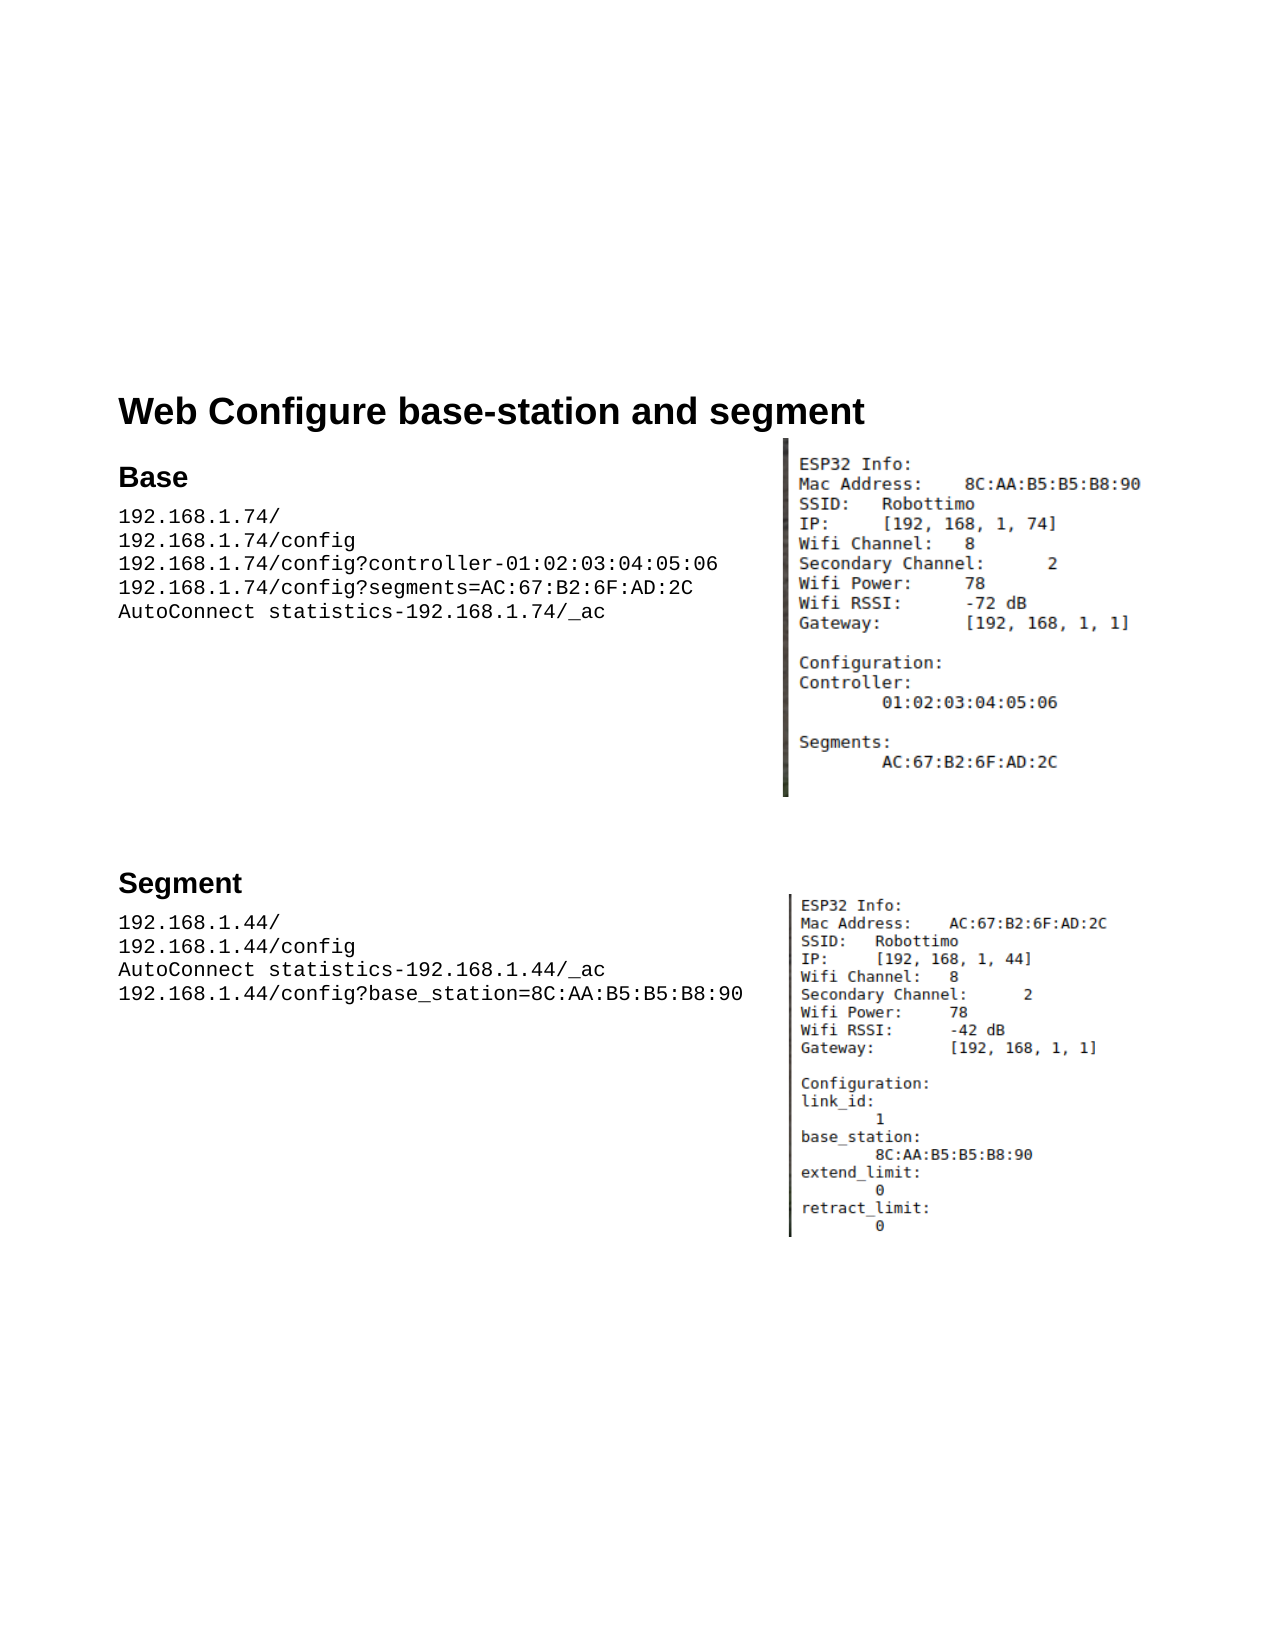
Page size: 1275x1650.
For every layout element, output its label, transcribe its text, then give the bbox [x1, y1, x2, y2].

text AutoConnect statistics-192.168.1.74/_ac [118, 601, 782, 624]
text 192.168.1.44/ [118, 912, 788, 936]
picture [782, 438, 1159, 797]
text 192.168.1.74/ [118, 506, 782, 530]
subtitle Segment [118, 866, 1157, 899]
text 192.168.1.44/config?base_station=8C:AA:B5:B5:B8:90 [118, 983, 788, 1007]
subtitle Base [118, 460, 782, 493]
text 192.168.1.44/config [118, 936, 788, 959]
subtitle Web Configure base-station and segment [118, 389, 1157, 433]
text 192.168.1.74/config [118, 530, 782, 553]
text 192.168.1.74/config?segments=AC:67:B2:6F:AD:2C [118, 577, 782, 601]
text 192.168.1.74/config?controller-01:02:03:04:05:06 [118, 553, 782, 577]
text AutoConnect statistics-192.168.1.44/_ac [118, 959, 788, 983]
picture [788, 894, 1159, 1237]
